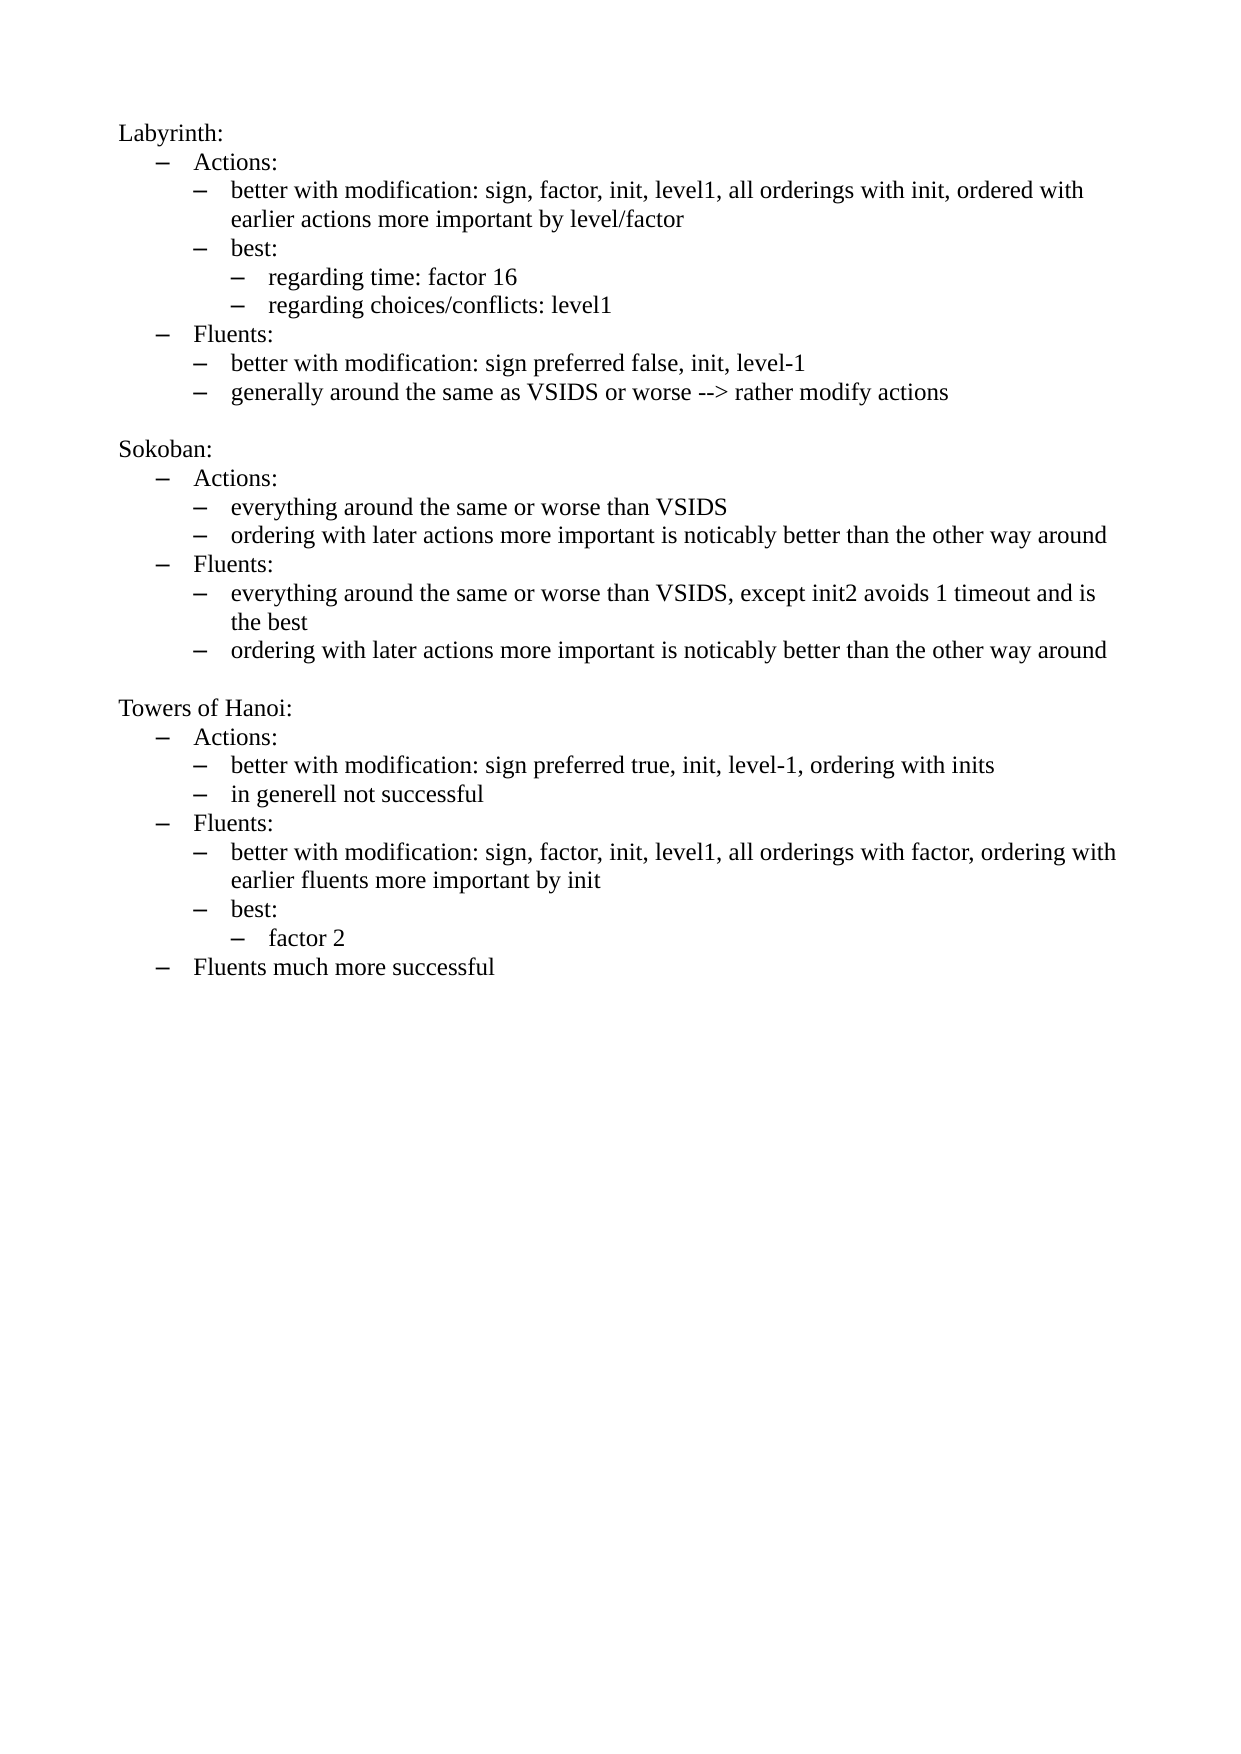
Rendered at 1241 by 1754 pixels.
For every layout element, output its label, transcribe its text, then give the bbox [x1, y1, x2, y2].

list Fluents: [156, 319, 1122, 348]
list factor 2 [231, 923, 1122, 952]
list in generell not successful [193, 779, 1122, 808]
list generally around the same as VSIDS or worse --> rather modify actions [193, 377, 1122, 406]
list best: [193, 233, 1122, 262]
list ordering with later actions more important is noticably better than the other way around [193, 521, 1122, 549]
list Actions: [156, 463, 1122, 492]
list better with modification: sign preferred false, init, level-1 [193, 348, 1122, 377]
text Sokoban: [118, 434, 1122, 463]
text Labyrinth: [118, 118, 1122, 147]
list Actions: [156, 722, 1122, 751]
list Actions: [156, 147, 1122, 176]
text Towers of Hanoi: [118, 693, 1122, 722]
list ordering with later actions more important is noticably better than the other way around [193, 636, 1122, 664]
list better with modification: sign, factor, init, level1, all orderings with init, ordered with earlier actions more important by level/factor [193, 176, 1122, 233]
list better with modification: sign, factor, init, level1, all orderings with factor, ordering with earlier fluents more important by init [193, 837, 1122, 894]
list Fluents: [156, 808, 1122, 837]
list regarding choices/conflicts: level1 [231, 291, 1122, 319]
list best: [193, 894, 1122, 923]
list regarding time: factor 16 [231, 262, 1122, 291]
list everything around the same or worse than VSIDS [193, 492, 1122, 521]
list Fluents much more successful [156, 952, 1122, 981]
list better with modification: sign preferred true, init, level-1, ordering with inits [193, 751, 1122, 779]
list everything around the same or worse than VSIDS, except init2 avoids 1 timeout and is the best [193, 578, 1122, 636]
list Fluents: [156, 549, 1122, 578]
